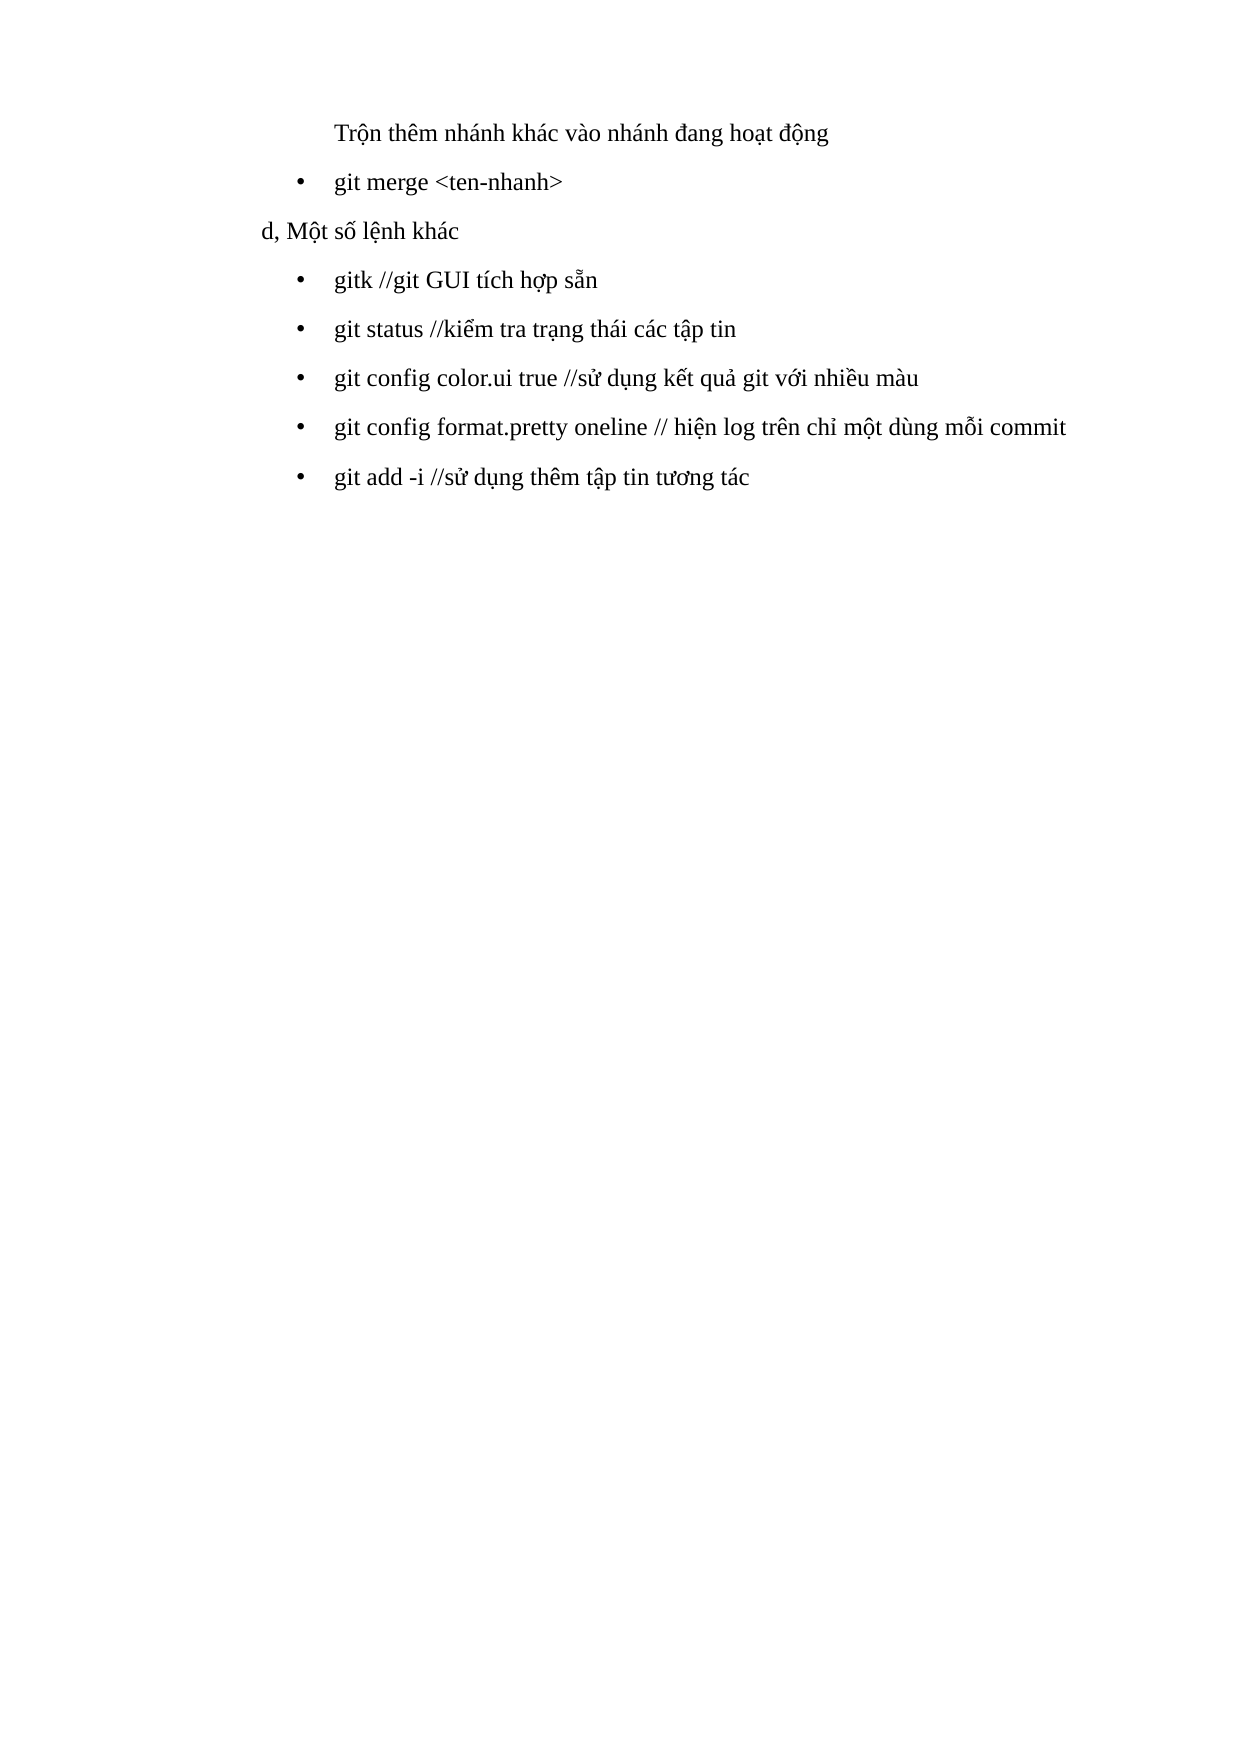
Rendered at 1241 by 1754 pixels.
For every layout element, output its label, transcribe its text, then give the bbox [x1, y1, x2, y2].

list git config format.pretty oneline // hiện log trên chỉ một dùng mỗi commit [296, 412, 1122, 441]
list git config color.ui true //sử dụng kết quả git với nhiều màu [296, 363, 1122, 392]
list git status //kiểm tra trạng thái các tập tin [296, 314, 1122, 343]
list gitk //git GUI tích hợp sẵn [296, 265, 1122, 294]
list git add -i //sử dụng thêm tập tin tương tác [296, 462, 1122, 490]
list d, Một số lệnh khác [224, 216, 1122, 245]
list Trộn thêm nhánh khác vào nhánh đang hoạt động [296, 118, 1122, 147]
list git merge <ten-nhanh> [296, 167, 1122, 196]
